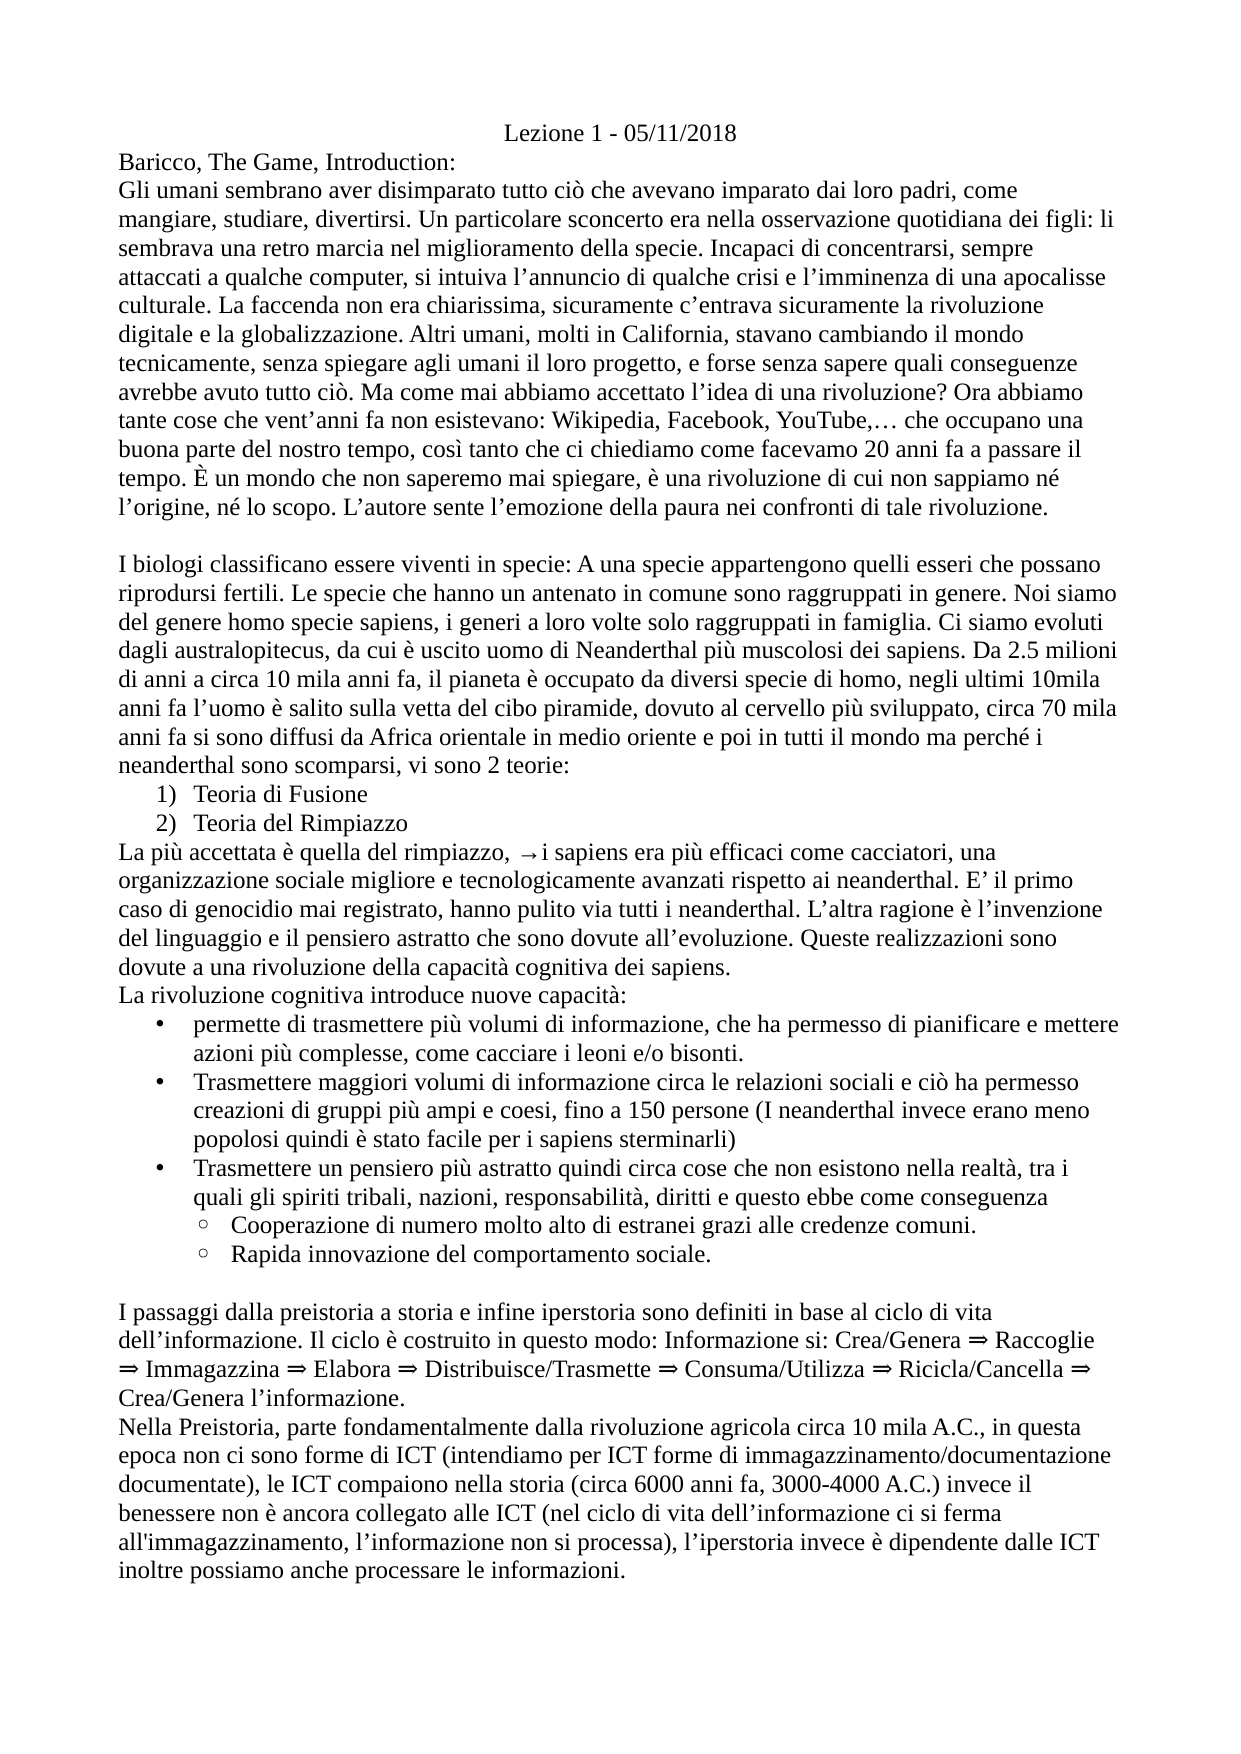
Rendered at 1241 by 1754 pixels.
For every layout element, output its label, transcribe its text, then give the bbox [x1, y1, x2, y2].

list Rapida innovazione del comportamento sociale. [193, 1239, 1122, 1268]
text La rivoluzione cognitiva introduce nuove capacità: [118, 981, 1122, 1009]
list Teoria di Fusione [156, 779, 1122, 808]
list Trasmettere un pensiero più astratto quindi circa cose che non esistono nella realtà, tra i quali gli spiriti tribali, nazioni, responsabilità, diritti e questo ebbe come conseguenza [156, 1153, 1122, 1211]
text Gli umani sembrano aver disimparato tutto ciò che avevano imparato dai loro padri, come mangiare, studiare, divertirsi. Un particolare sconcerto era nella osservazione quotidiana dei figli: li sembrava una retro marcia nel miglioramento della specie. Incapaci di concentrarsi, sempre attaccati a qualche computer, si intuiva l’annuncio di qualche crisi e l’imminenza di una apocalisse culturale. La faccenda non era chiarissima, sicuramente c’entrava sicuramente la rivoluzione digitale e la globalizzazione. Altri umani, molti in California, stavano cambiando il mondo tecnicamente, senza spiegare agli umani il loro progetto, e forse senza sapere quali conseguenze avrebbe avuto tutto ciò. Ma come mai abbiamo accettato l’idea di una rivoluzione? Ora abbiamo tante cose che vent’anni fa non esistevano: Wikipedia, Facebook, YouTube,… che occupano una buona parte del nostro tempo, così tanto che ci chiediamo come facevamo 20 anni fa a passare il tempo. È un mondo che non saperemo mai spiegare, è una rivoluzione di cui non sappiamo né l’origine, né lo scopo. L’autore sente l’emozione della paura nei confronti di tale rivoluzione. [118, 176, 1122, 521]
list permette di trasmettere più volumi di informazione, che ha permesso di pianificare e mettere azioni più complesse, come cacciare i leoni e/o bisonti. [156, 1009, 1122, 1067]
text La più accettata è quella del rimpiazzo, →i sapiens era più efficaci come cacciatori, una organizzazione sociale migliore e tecnologicamente avanzati rispetto ai neanderthal. E’ il primo caso di genocidio mai registrato, hanno pulito via tutti i neanderthal. L’altra ragione è l’invenzione del linguaggio e il pensiero astratto che sono dovute all’evoluzione. Queste realizzazioni sono dovute a una rivoluzione della capacità cognitiva dei sapiens. [118, 837, 1122, 981]
text I passaggi dalla preistoria a storia e infine iperstoria sono definiti in base al ciclo di vita dell’informazione. Il ciclo è costruito in questo modo: Informazione si: Crea/Genera ⇒ Raccoglie ⇒ Immagazzina ⇒ Elabora ⇒ Distribuisce/Trasmette ⇒ Consuma/Utilizza ⇒ Ricicla/Cancella ⇒ Crea/Genera l’informazione. [118, 1297, 1122, 1412]
text I biologi classificano essere viventi in specie: A una specie appartengono quelli esseri che possano riprodursi fertili. Le specie che hanno un antenato in comune sono raggruppati in genere. Noi siamo del genere homo specie sapiens, i generi a loro volte solo raggruppati in famiglia. Ci siamo evoluti dagli australopitecus, da cui è uscito uomo di Neanderthal più muscolosi dei sapiens. Da 2.5 milioni di anni a circa 10 mila anni fa, il pianeta è occupato da diversi specie di homo, negli ultimi 10mila anni fa l’uomo è salito sulla vetta del cibo piramide, dovuto al cervello più sviluppato, circa 70 mila anni fa si sono diffusi da Africa orientale in medio oriente e poi in tutti il mondo ma perché i neanderthal sono scomparsi, vi sono 2 teorie: [118, 549, 1122, 779]
list Trasmettere maggiori volumi di informazione circa le relazioni sociali e ciò ha permesso creazioni di gruppi più ampi e coesi, fino a 150 persone (I neanderthal invece erano meno popolosi quindi è stato facile per i sapiens sterminarli) [156, 1067, 1122, 1153]
text Nella Preistoria, parte fondamentalmente dalla rivoluzione agricola circa 10 mila A.C., in questa epoca non ci sono forme di ICT (intendiamo per ICT forme di immagazzinamento/documentazione documentate), le ICT compaiono nella storia (circa 6000 anni fa, 3000-4000 A.C.) invece il benessere non è ancora collegato alle ICT (nel ciclo di vita dell’informazione ci si ferma all'immagazzinamento, l’informazione non si processa), l’iperstoria invece è dipendente dalle ICT inoltre possiamo anche processare le informazioni. [118, 1412, 1122, 1584]
list Cooperazione di numero molto alto di estranei grazi alle credenze comuni. [193, 1211, 1122, 1239]
text Baricco, The Game, Introduction: [118, 147, 1122, 176]
list Teoria del Rimpiazzo [156, 808, 1122, 837]
text Lezione 1 - 05/11/2018 [118, 118, 1122, 147]
